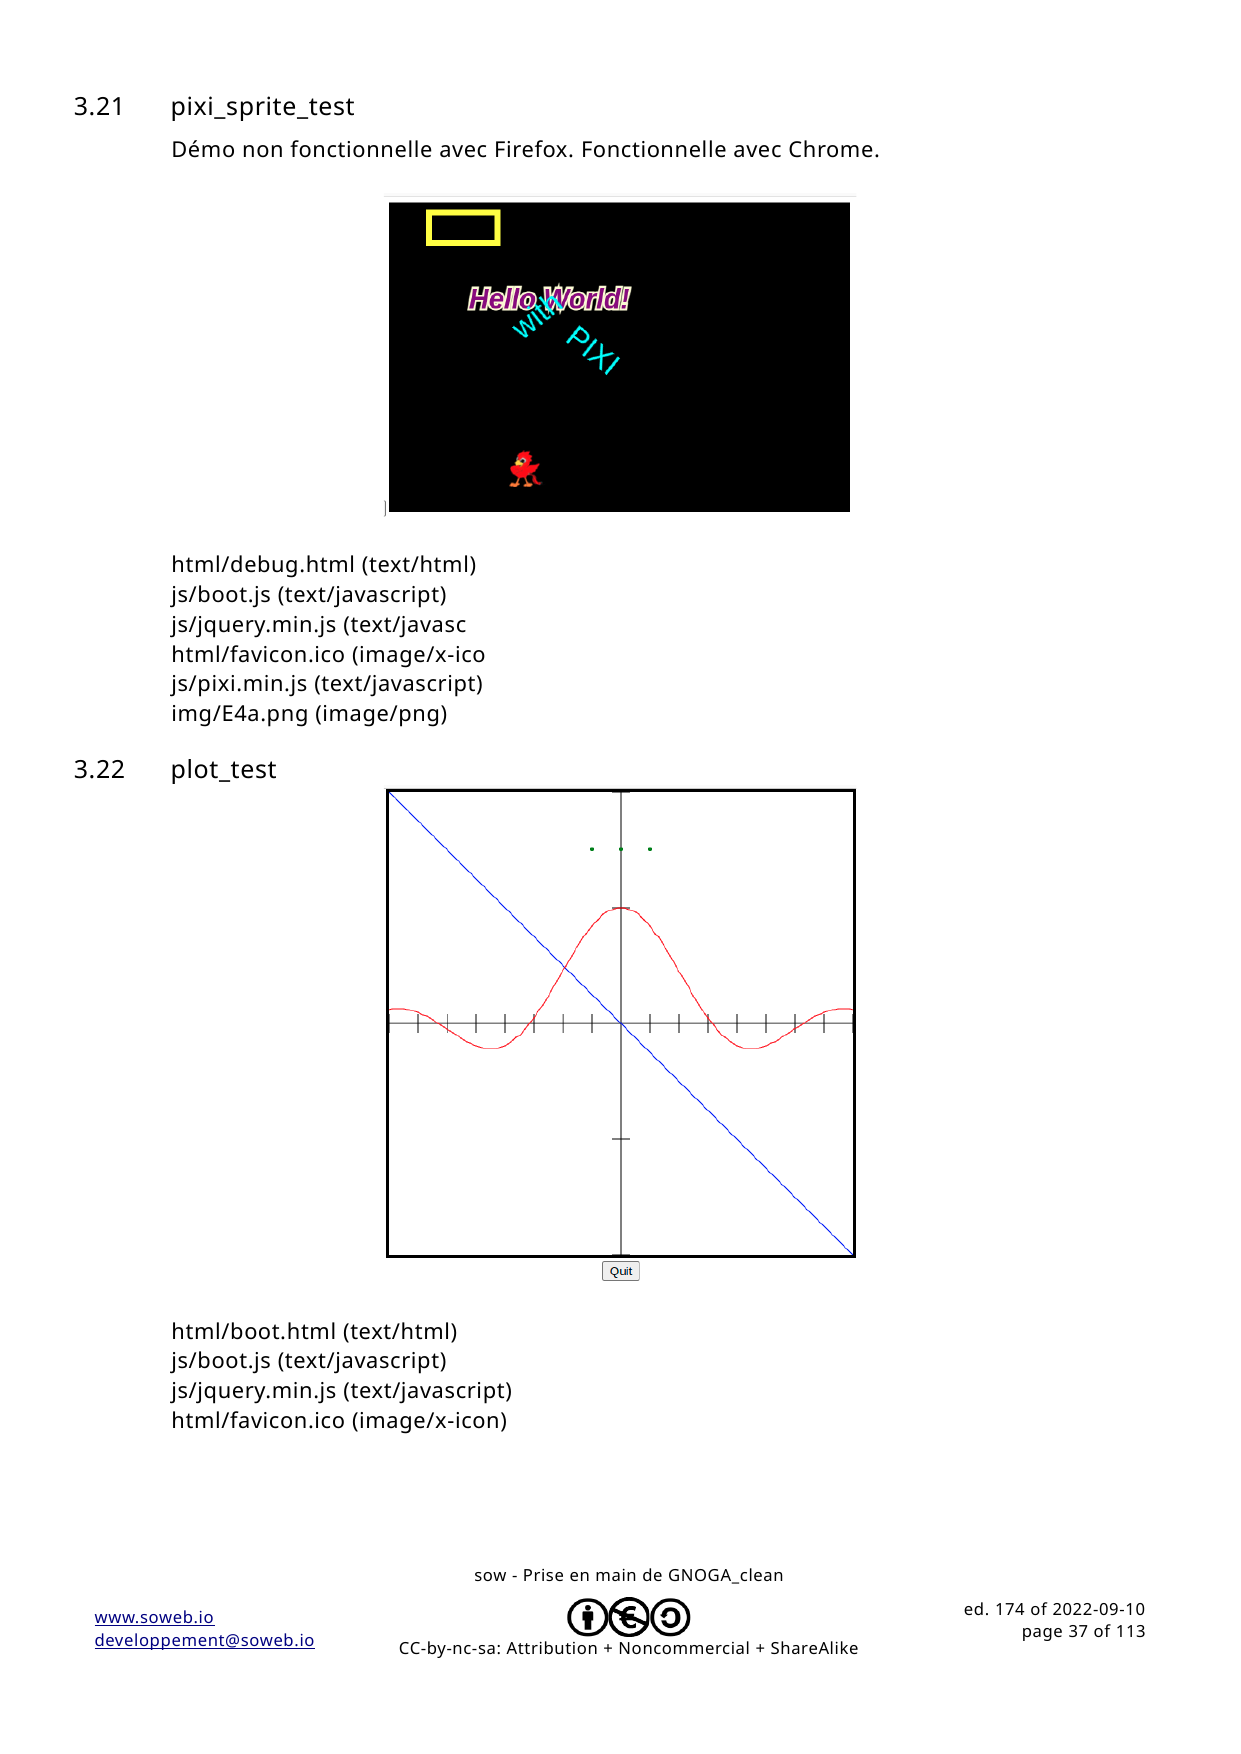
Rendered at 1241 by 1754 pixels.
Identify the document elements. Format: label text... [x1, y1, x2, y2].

text Démo non fonctionnelle avec Firefox. Fonctionnelle avec Chrome. [171, 134, 1152, 164]
text html/favicon.ico (image/x-icon) [171, 1405, 1152, 1435]
text html/favicon.ico (image/x-ico [171, 638, 1152, 668]
subtitle pixi_sprite_test [74, 88, 1152, 123]
text js/boot.js (text/javascript) [171, 1345, 1152, 1375]
picture [383, 193, 857, 520]
text html/boot.html (text/html) [171, 1316, 1152, 1345]
text js/jquery.min.js (text/javasc [171, 609, 1152, 638]
text js/pixi.min.js (text/javascript) [171, 668, 1152, 698]
text html/debug.html (text/html) [171, 549, 1152, 579]
text js/boot.js (text/javascript) [171, 579, 1152, 609]
text img/E4a.png (image/png) [171, 698, 1152, 728]
picture [566, 1597, 691, 1637]
picture [383, 785, 857, 1286]
subtitle plot_test [74, 752, 1152, 786]
text js/jquery.min.js (text/javascript) [171, 1375, 1152, 1405]
